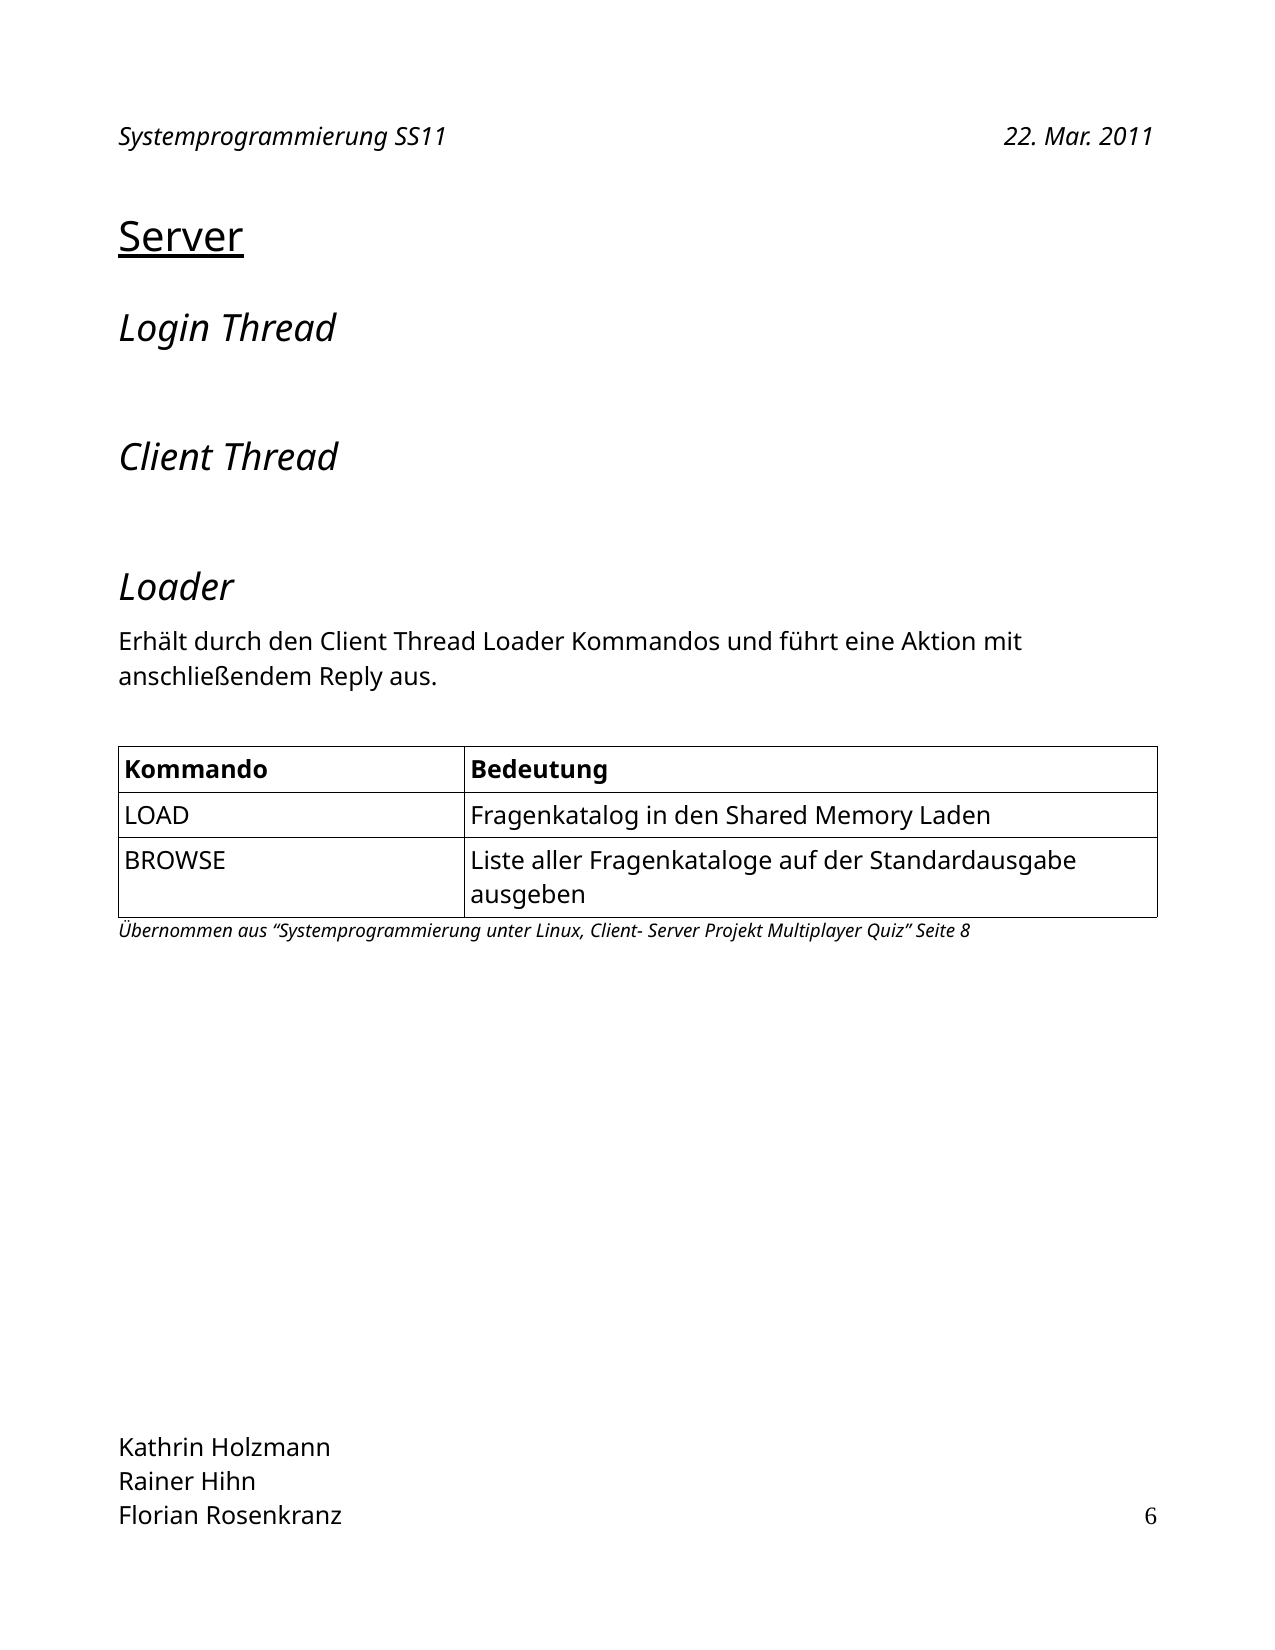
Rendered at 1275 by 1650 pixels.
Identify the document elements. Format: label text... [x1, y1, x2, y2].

table_header Bedeutung [465, 747, 1157, 792]
text Übernommen aus “Systemprogrammierung unter Linux, Client- Server Projekt Multiplayer Quiz” Seite 8 [118, 918, 1157, 942]
subtitle Login Thread [118, 301, 1157, 352]
table_cell Liste aller Fragenkataloge auf der Standardausgabe ausgeben [465, 838, 1157, 917]
table_cell Fragenkatalog in den Shared Memory Laden [465, 793, 1157, 837]
subtitle Client Thread [118, 431, 1157, 482]
table_header Kommando [119, 747, 464, 792]
table_cell BROWSE [119, 838, 464, 917]
subtitle Loader [118, 561, 1157, 612]
table_cell LOAD [119, 793, 464, 837]
subtitle Server [118, 207, 1157, 263]
text Erhält durch den Client Thread Loader Kommandos und führt eine Aktion mit anschließendem Reply aus. [118, 624, 1157, 692]
